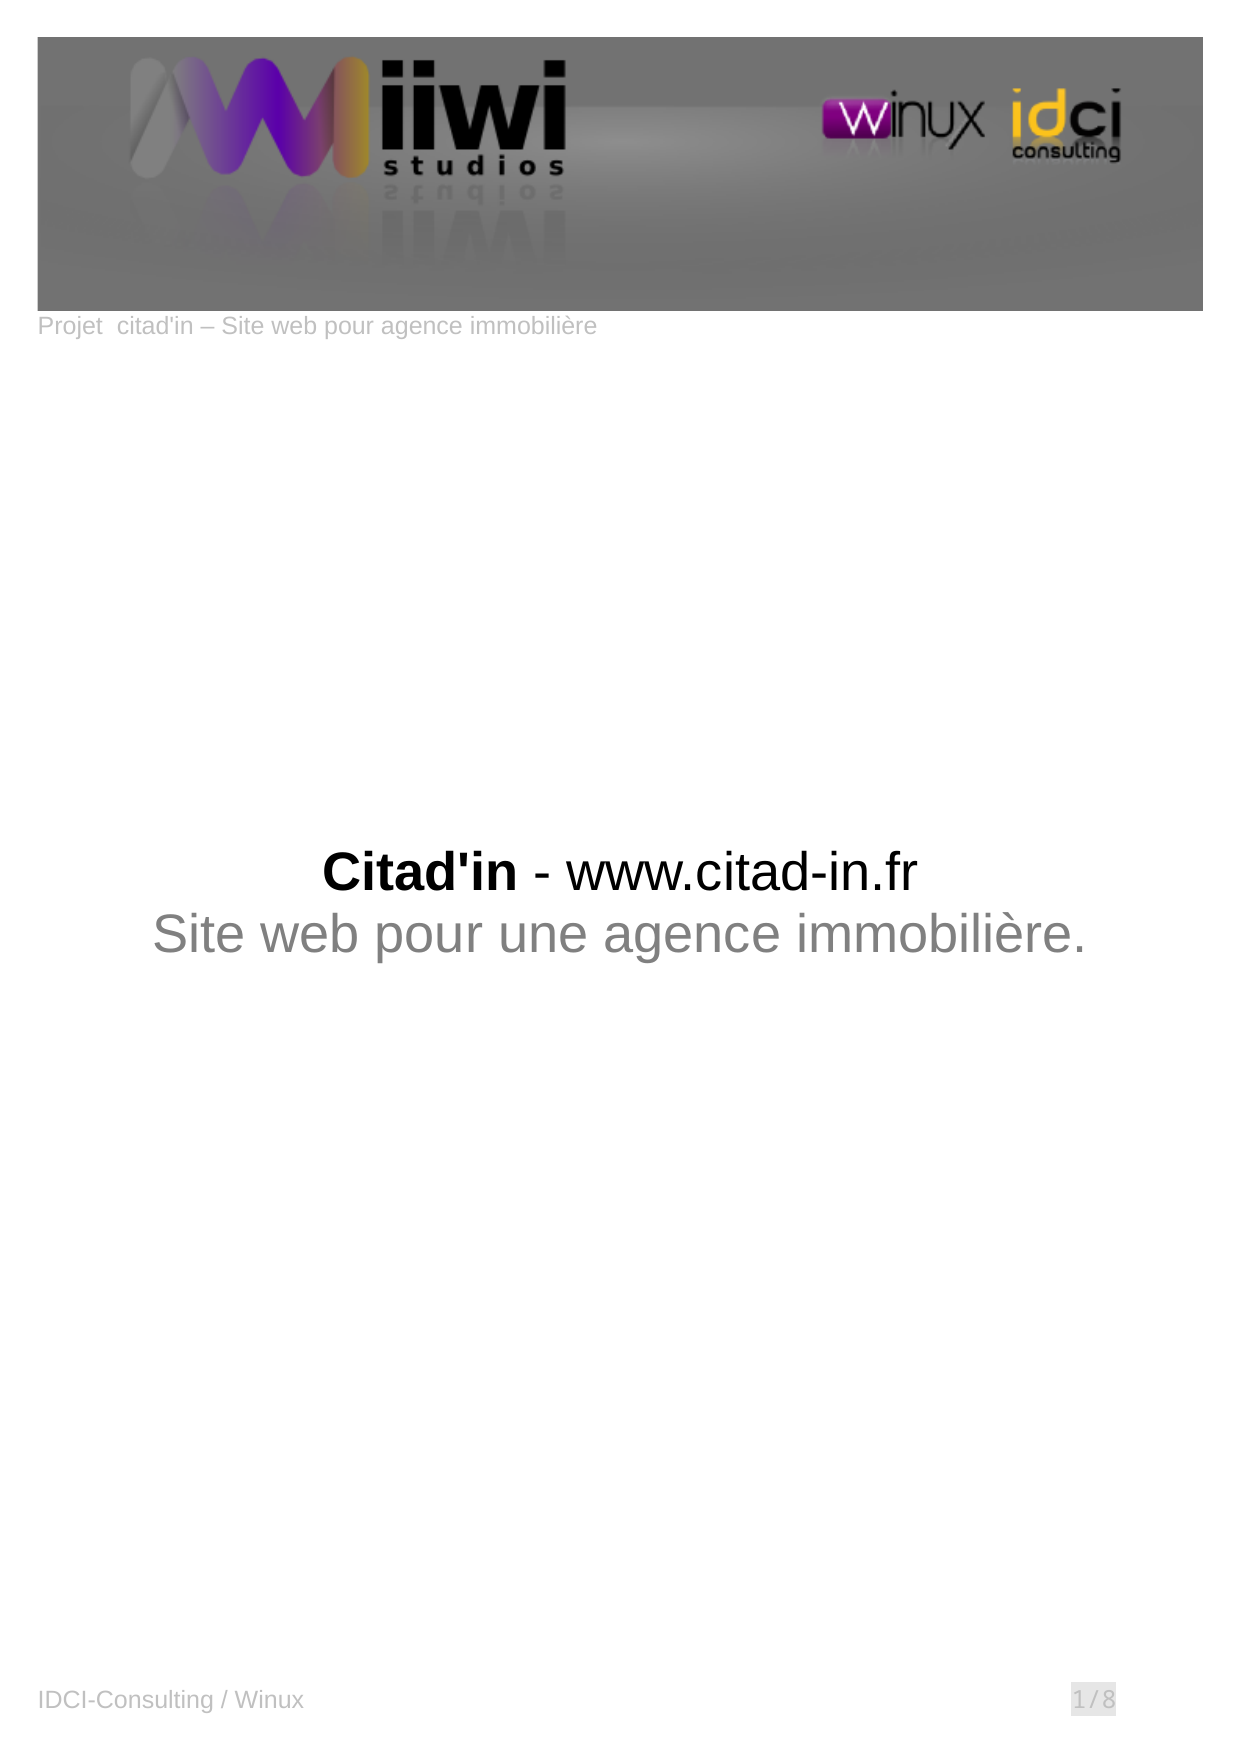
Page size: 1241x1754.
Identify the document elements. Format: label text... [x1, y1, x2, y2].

text Citad'in - www.citad-in.fr [37, 839, 1203, 901]
picture [37, 37, 1203, 311]
text Site web pour une agence immobilière. [37, 901, 1203, 964]
